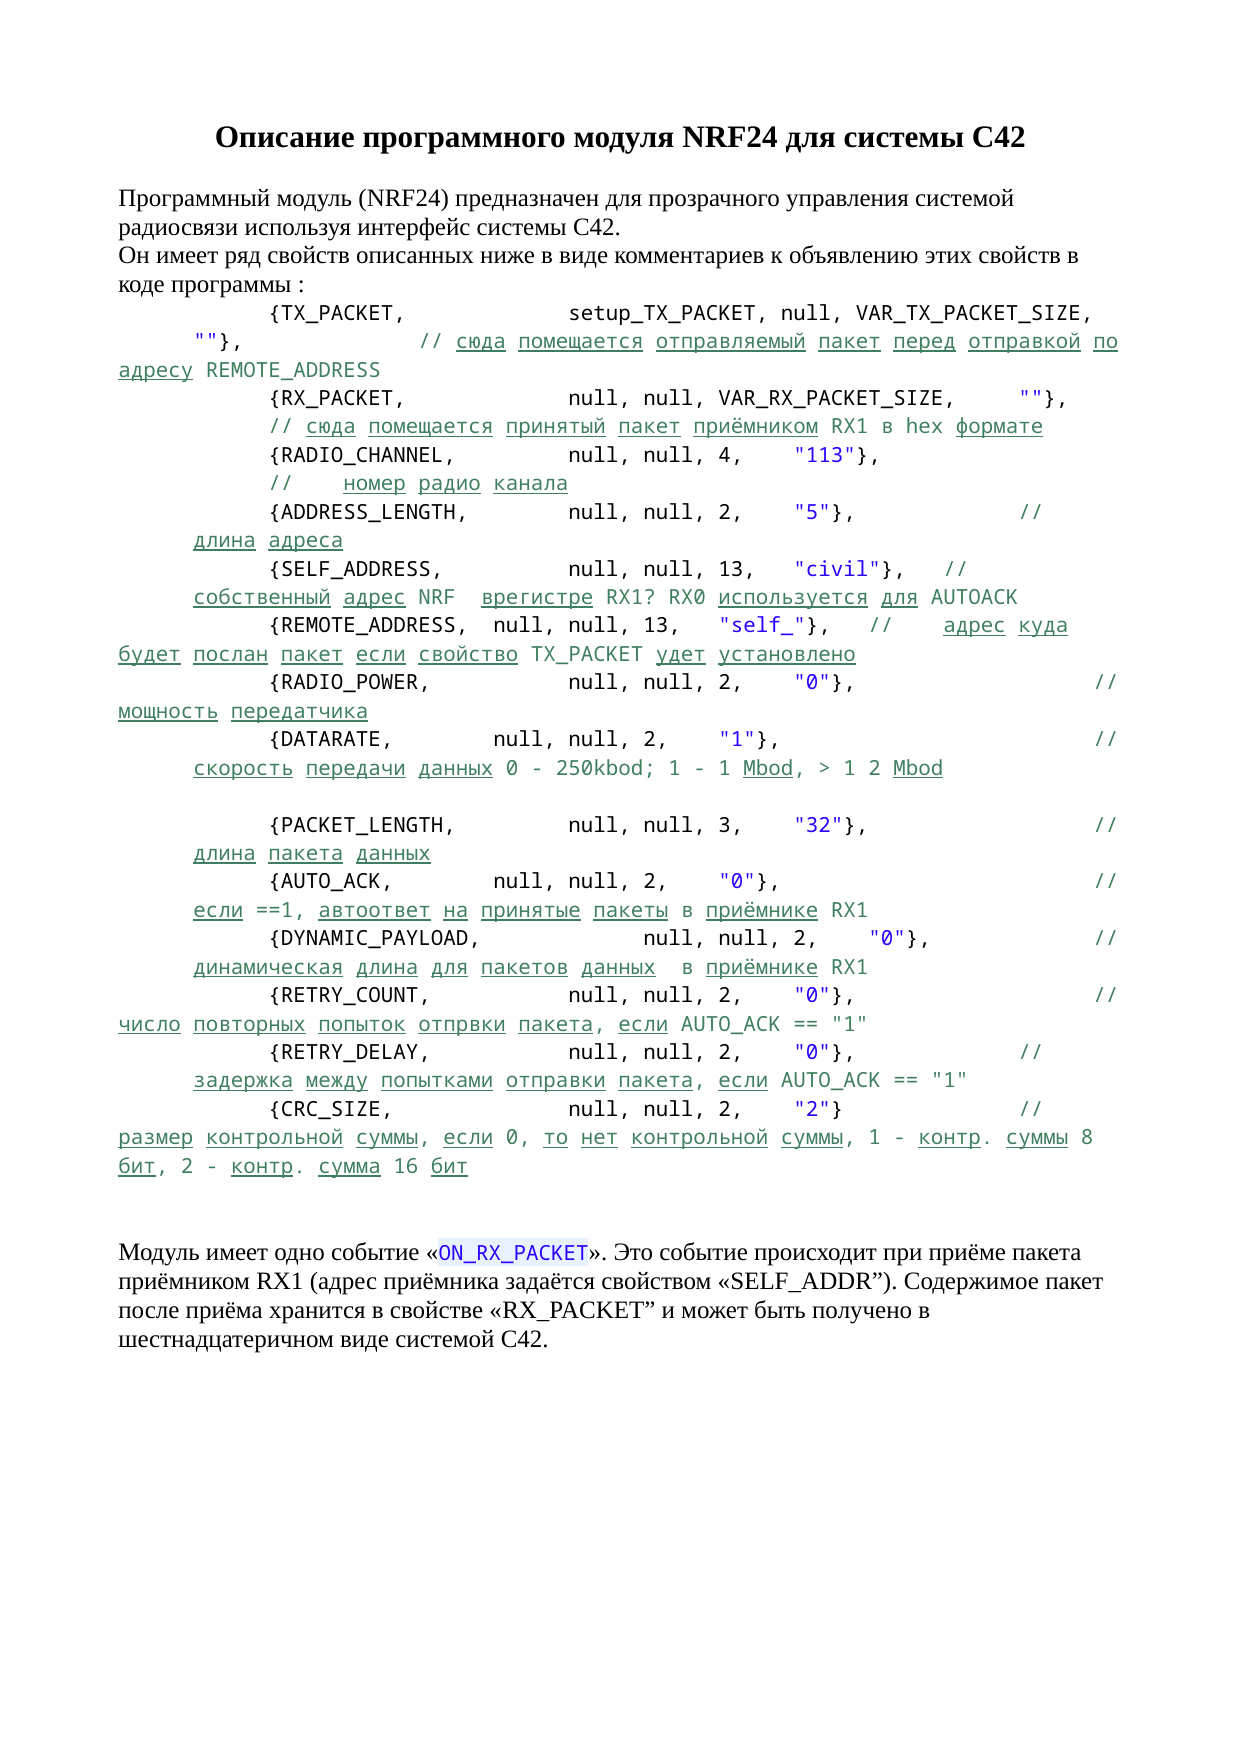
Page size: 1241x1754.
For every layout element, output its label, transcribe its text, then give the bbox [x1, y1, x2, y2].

text Модуль имеет одно событие «ON_RX_PACKET». Это событие происходит при приёме пакета приёмником RX1 (адрес приёмника задаётся свойством «SELF_ADDR”). Содержимое пакет после приёма хранится в свойстве «RX_PACKET” и может быть получено в шестнадцатеричном виде системой С42. [118, 1237, 1122, 1353]
text {SELF_ADDRESS, null, null, 13, "civil"}, // собственный адрес NRF врегистре RX1? RX0 используется для AUTOACK [118, 554, 1122, 611]
text {RADIO_POWER, null, null, 2, "0"}, // мощность передатчика [118, 667, 1122, 724]
text {PACKET_LENGTH, null, null, 3, "32"}, // длина пакета данных [118, 810, 1122, 867]
text {RETRY_DELAY, null, null, 2, "0"}, // задержка между попытками отправки пакета, если AUTO_ACK == "1" [118, 1037, 1122, 1094]
text {CRC_SIZE, null, null, 2, "2"} // размер контрольной суммы, если 0, то нет контрольной суммы, 1 - контр. суммы 8 бит, 2 - контр. сумма 16 бит [118, 1094, 1122, 1179]
text Он имеет ряд свойств описанных ниже в виде комментариев к объявлению этих свойств в коде программы : [118, 240, 1122, 298]
text {RETRY_COUNT, null, null, 2, "0"}, // число повторных попыток отпрвки пакета, если AUTO_ACK == "1" [118, 980, 1122, 1037]
text {REMOTE_ADDRESS, null, null, 13, "self_"}, // адрес куда будет послан пакет если свойство TX_PACKET удет установлено [118, 611, 1122, 667]
text {DATARATE, null, null, 2, "1"}, // скорость передачи данных 0 - 250kbod; 1 - 1 Mbod, > 1 2 Mbod [118, 724, 1122, 781]
text {RX_PACKET, null, null, VAR_RX_PACKET_SIZE, ""}, // сюда помещается принятый пакет приёмником RX1 в hex формате [118, 383, 1122, 440]
text Программный модуль (NRF24) предназначен для прозрачного управления системой радиосвязи используя интерфейс системы С42. [118, 183, 1122, 240]
text {DYNAMIC_PAYLOAD, null, null, 2, "0"}, // динамическая длина для пакетов данных в приёмнике RX1 [118, 923, 1122, 980]
text {RADIO_CHANNEL, null, null, 4, "113"}, // номер радио канала [118, 440, 1122, 497]
text {TX_PACKET, setup_TX_PACKET, null, VAR_TX_PACKET_SIZE, ""}, // сюда помещается отправляемый пакет перед отправкой по адресу REMOTE_ADDRESS [118, 298, 1122, 383]
text {AUTO_ACK, null, null, 2, "0"}, // если ==1, автоответ на принятые пакеты в приёмнике RX1 [118, 867, 1122, 923]
text Описание программного модуля NRF24 для системы С42 [118, 118, 1122, 154]
text {ADDRESS_LENGTH, null, null, 2, "5"}, // длина адреса [118, 497, 1122, 554]
